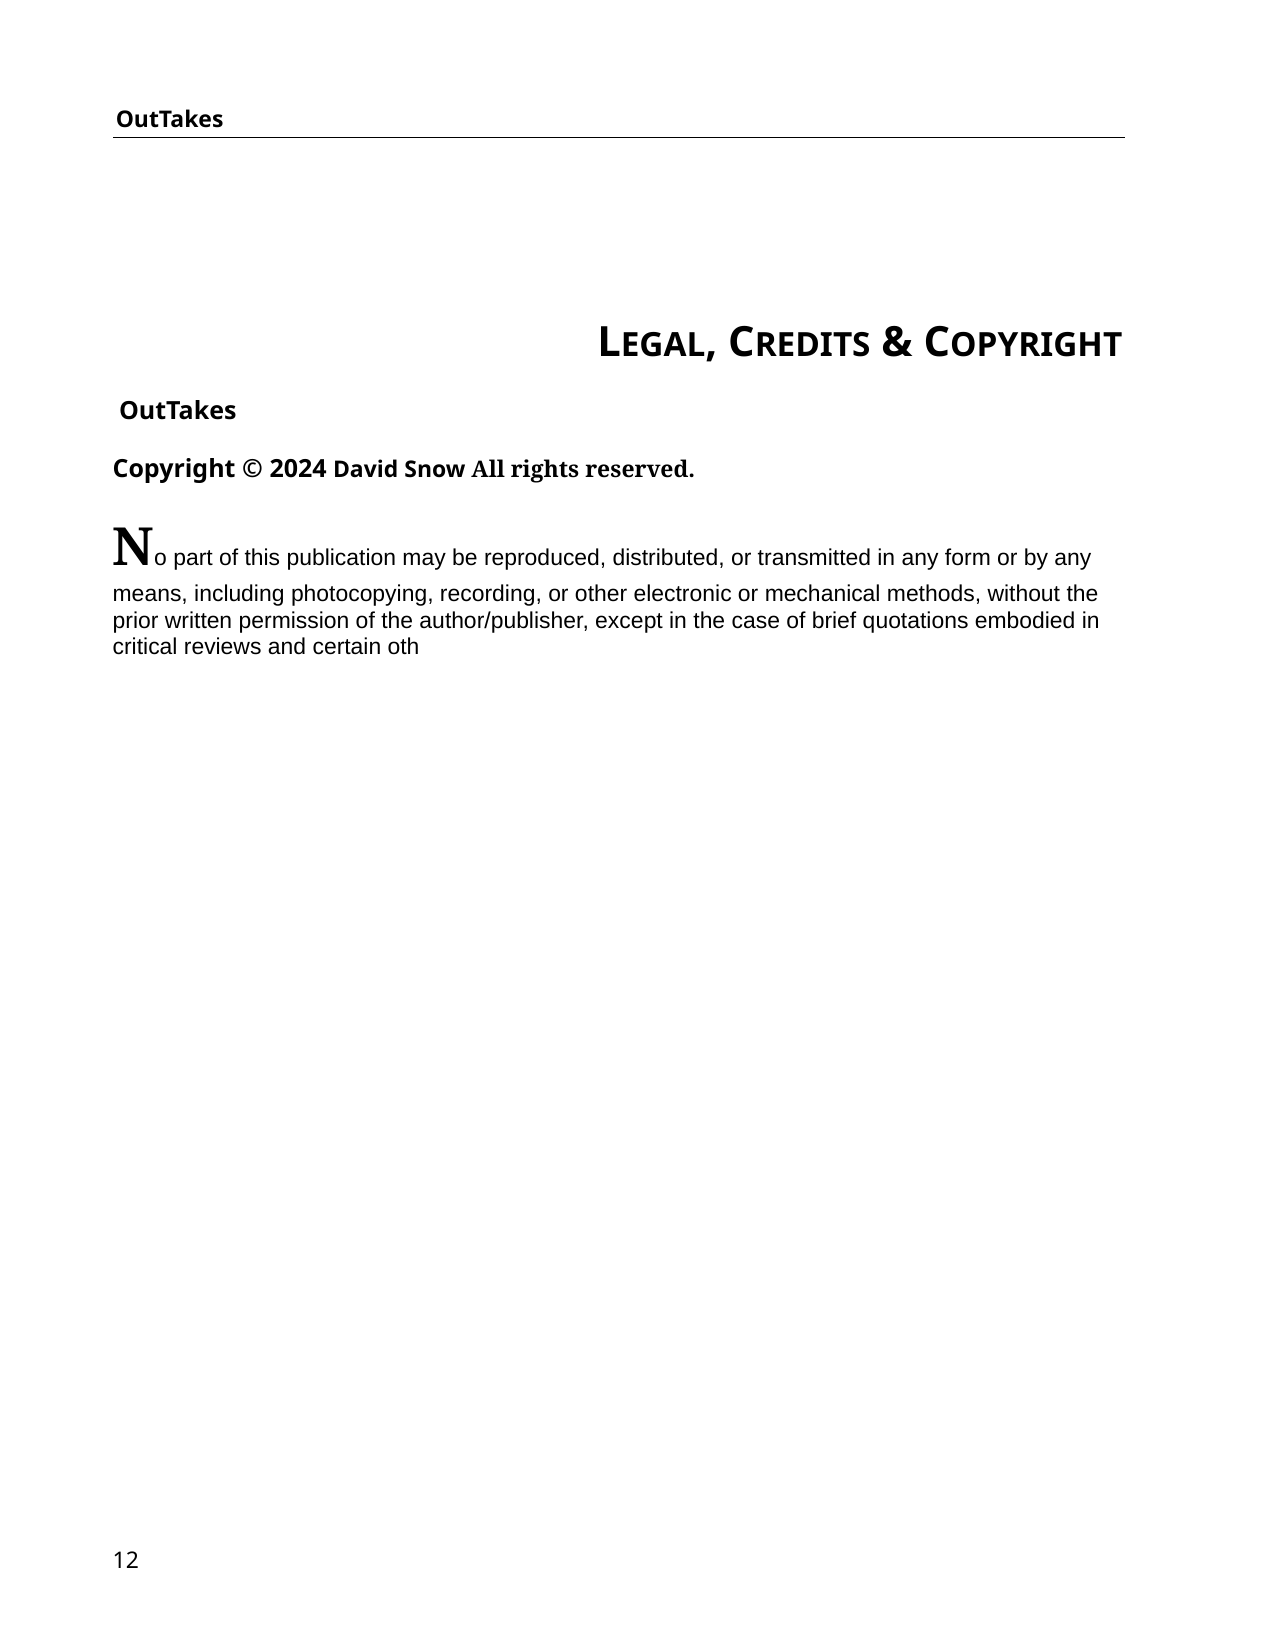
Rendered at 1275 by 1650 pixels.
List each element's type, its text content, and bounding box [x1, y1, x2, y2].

text OutTakes [112, 393, 1125, 427]
subtitle Legal, Credits & Copyright [112, 309, 1125, 372]
text No part of this publication may be reproduced, distributed, or transmitted in any form or by any means, including photocopying, recording, or other electronic or mechanical methods, without the prior written permission of the author/publisher, except in the case of brief quotations embodied in critical reviews and certain oth [112, 509, 1125, 659]
text Copyright © 2024 David Snow All rights reserved. [112, 451, 1125, 485]
